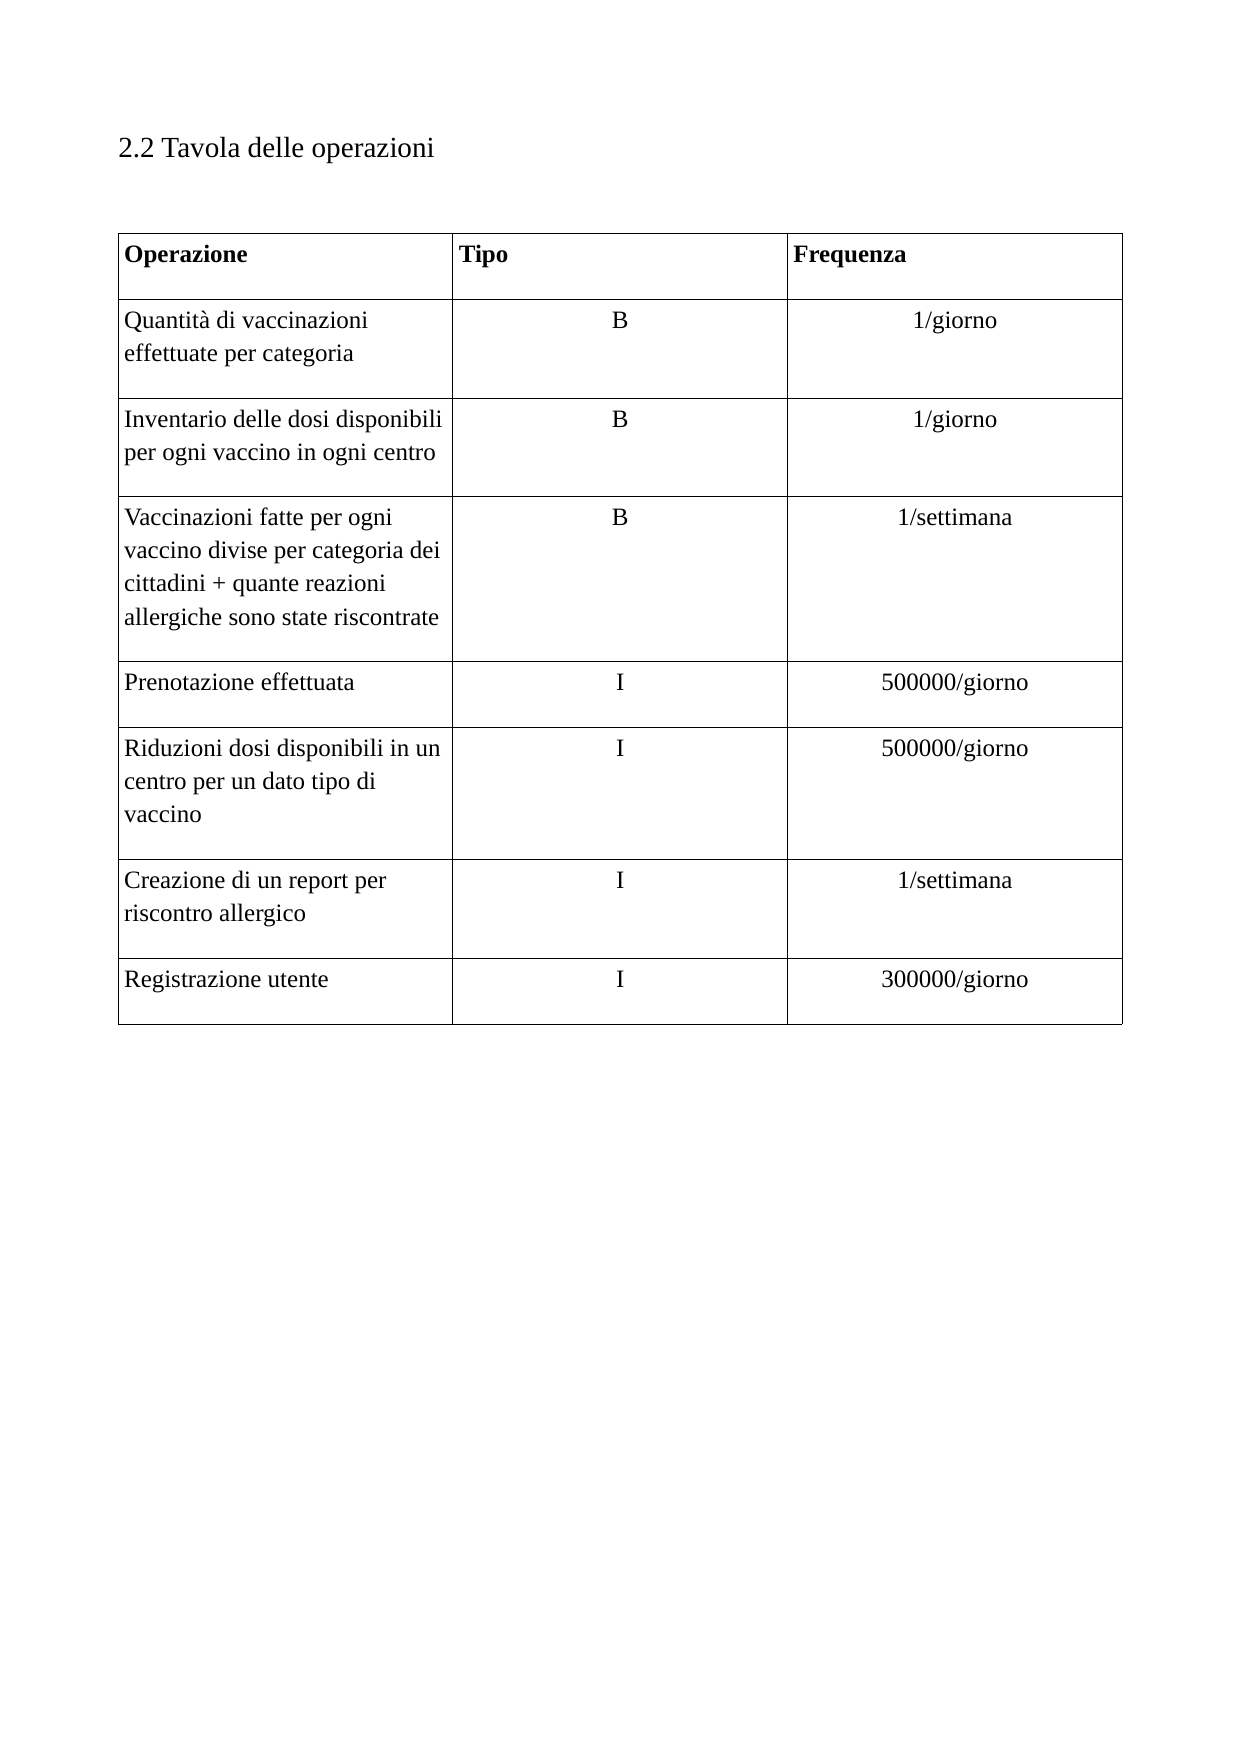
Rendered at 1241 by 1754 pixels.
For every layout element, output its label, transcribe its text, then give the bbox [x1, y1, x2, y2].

table_cell 1/giorno [788, 399, 1122, 496]
table_cell 500000/giorno [788, 662, 1122, 727]
table_cell I [453, 959, 787, 1023]
table_header Tipo [453, 234, 787, 298]
table_cell I [453, 860, 787, 958]
table_header Operazione [119, 234, 452, 298]
table_cell 1/settimana [788, 497, 1122, 661]
table_cell I [453, 728, 787, 859]
table_header Frequenza [788, 234, 1122, 298]
table_cell B [453, 300, 787, 397]
table_cell 500000/giorno [788, 728, 1122, 859]
text 2.2 Tavola delle operazioni [118, 130, 1122, 163]
table_cell B [453, 399, 787, 496]
table_cell 1/giorno [788, 300, 1122, 397]
table_cell Riduzioni dosi disponibili in un centro per un dato tipo di vaccino [119, 728, 452, 859]
table_cell Vaccinazioni fatte per ogni vaccino divise per categoria dei cittadini + quante reazioni allergiche sono state riscontrate [119, 497, 452, 661]
table_cell 300000/giorno [788, 959, 1122, 1023]
table_cell I [453, 662, 787, 727]
table_cell Registrazione utente [119, 959, 452, 1023]
table_cell B [453, 497, 787, 661]
table_cell Inventario delle dosi disponibili per ogni vaccino in ogni centro [119, 399, 452, 496]
table_cell Creazione di un report per riscontro allergico [119, 860, 452, 958]
table_cell 1/settimana [788, 860, 1122, 958]
table_cell Quantità di vaccinazioni effettuate per categoria [119, 300, 452, 397]
table_cell Prenotazione effettuata [119, 662, 452, 727]
